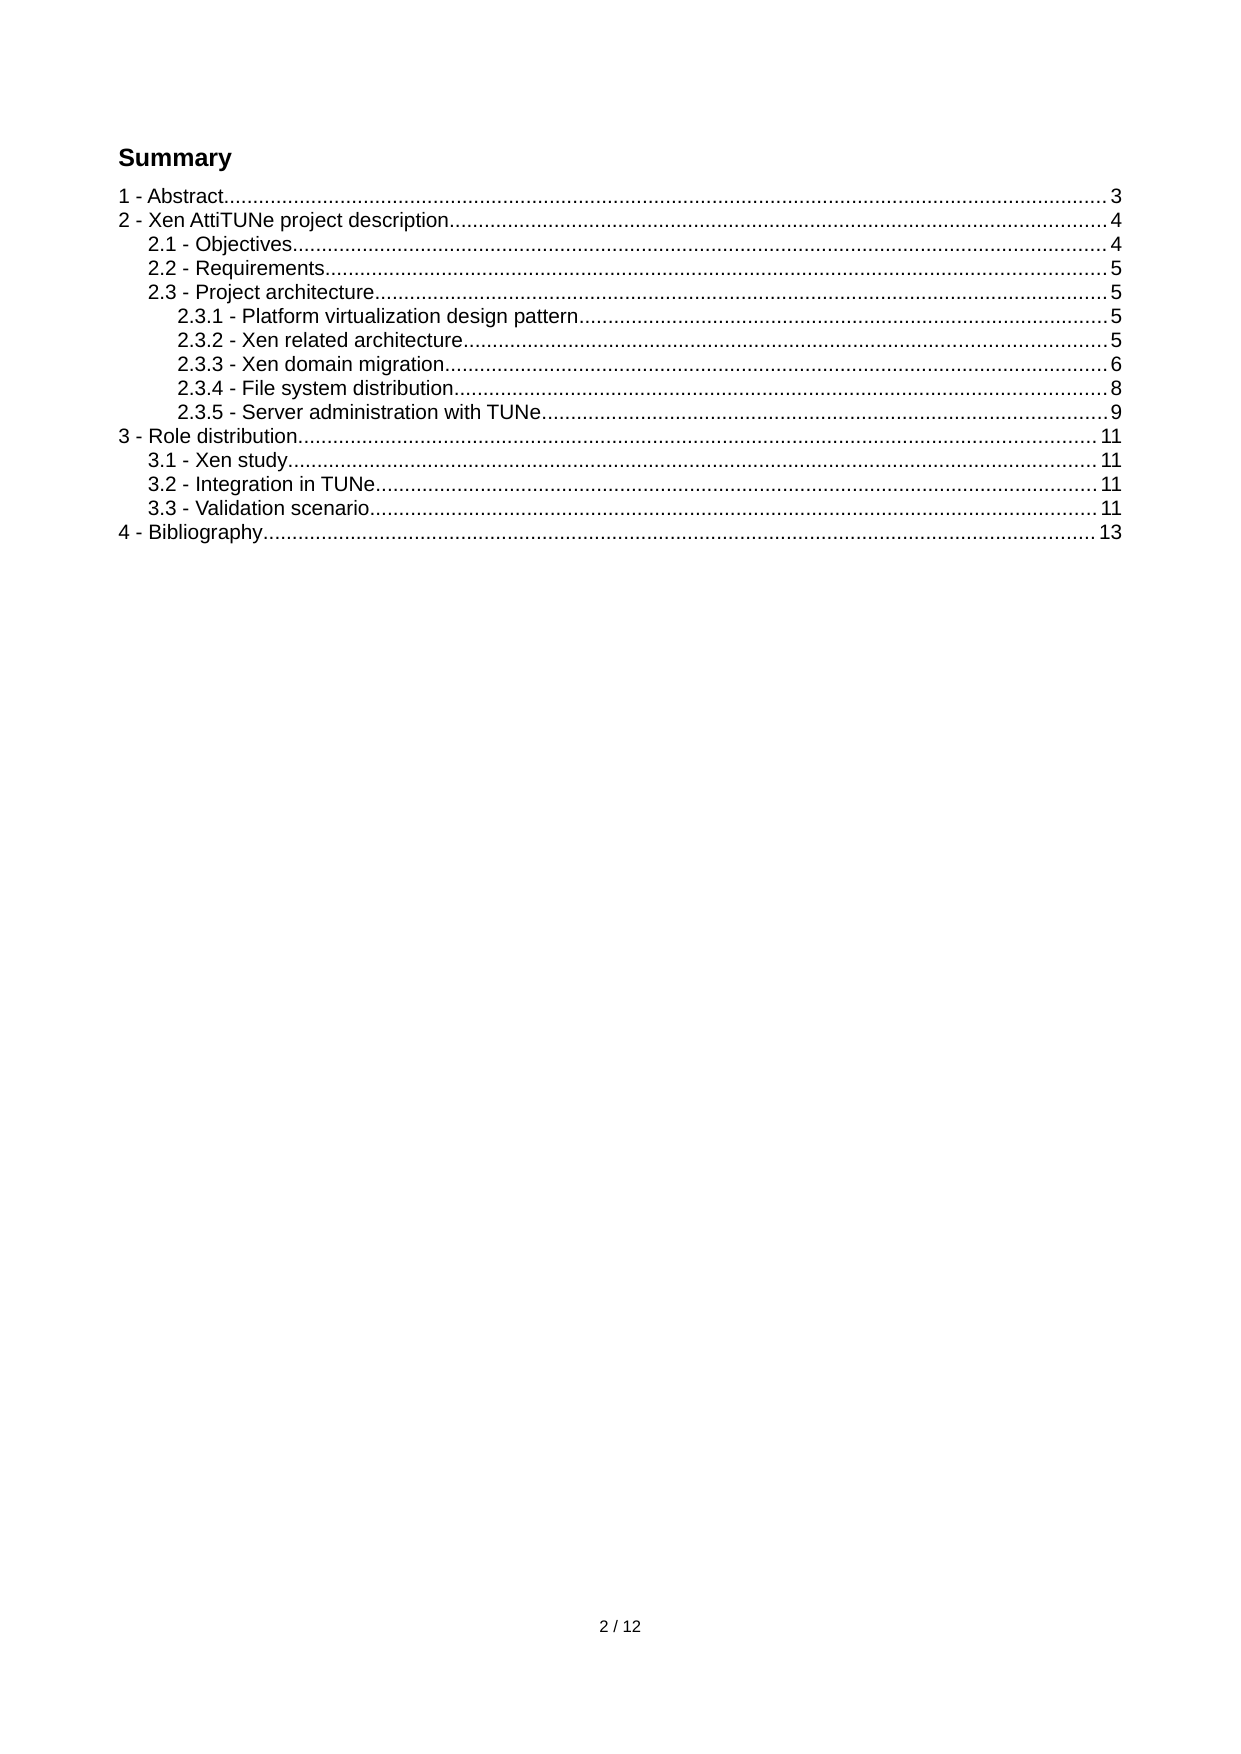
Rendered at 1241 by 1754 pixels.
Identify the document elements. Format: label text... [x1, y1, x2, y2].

text 2.1 - Objectives 4 [148, 232, 1122, 256]
text 3 - Role distribution 11 [118, 424, 1122, 448]
text 4 - Bibliography 13 [118, 520, 1122, 544]
text 2.3.1 - Platform virtualization design pattern 5 [177, 304, 1122, 328]
text 3.1 - Xen study 11 [148, 448, 1122, 472]
text 2.3.4 - File system distribution 8 [177, 376, 1122, 400]
text 3.2 - Integration in TUNe 11 [148, 472, 1122, 496]
text 2 - Xen AttiTUNe project description 4 [118, 208, 1122, 232]
subtitle Summary [118, 143, 1122, 172]
text 2.3 - Project architecture 5 [148, 280, 1122, 304]
text 2.3.2 - Xen related architecture 5 [177, 328, 1122, 352]
text 2.2 - Requirements 5 [148, 256, 1122, 280]
text 3.3 - Validation scenario 11 [148, 496, 1122, 520]
text 2.3.5 - Server administration with TUNe 9 [177, 400, 1122, 424]
text 2.3.3 - Xen domain migration 6 [177, 352, 1122, 376]
text 1 - Abstract 3 [118, 184, 1122, 208]
